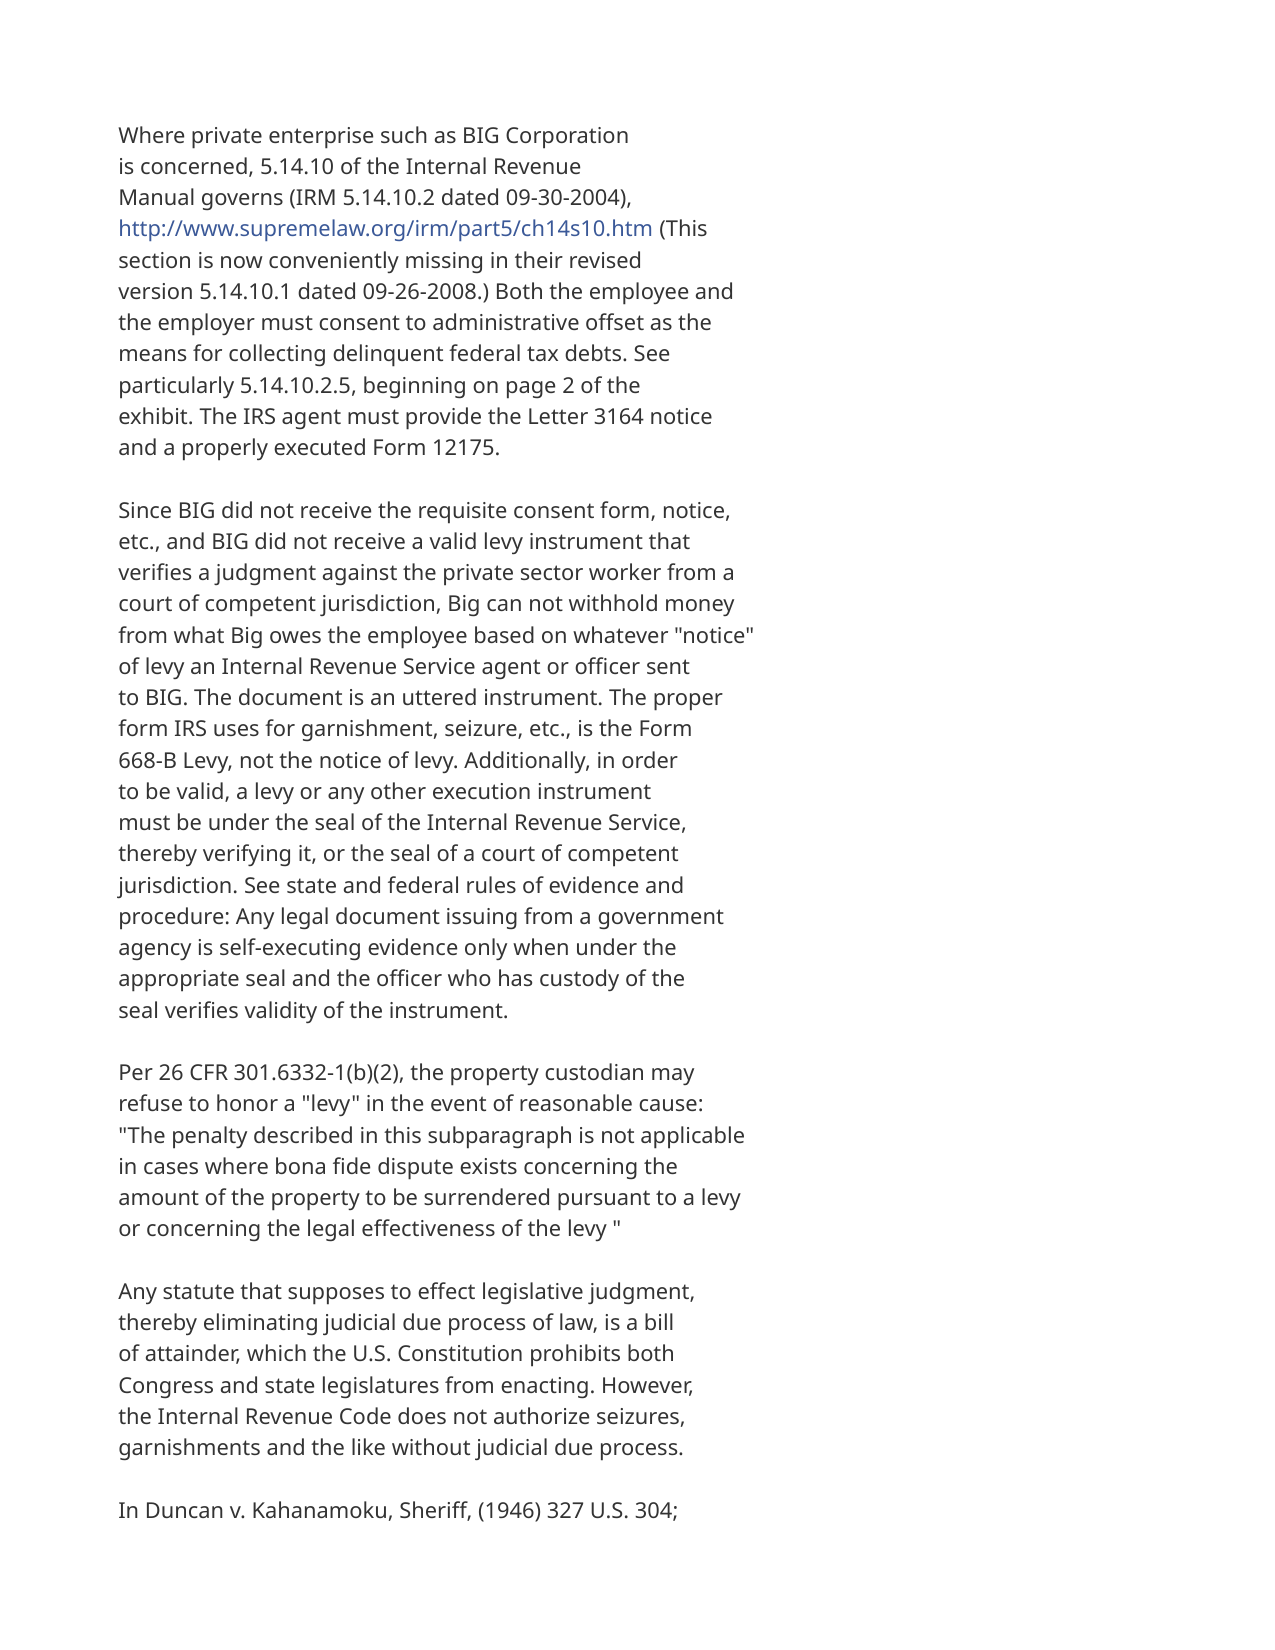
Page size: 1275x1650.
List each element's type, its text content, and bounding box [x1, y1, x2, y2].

text garnishments and the like without judicial due process. [118, 1431, 1157, 1462]
text 668-B Levy, not the notice of levy. Additionally, in order [118, 743, 1157, 774]
text Congress and state legislatures from enacting. However, [118, 1368, 1157, 1399]
text the employer must consent to administrative offset as the [118, 306, 1157, 337]
text Since BIG did not receive the requisite consent form, notice, [118, 493, 1157, 524]
text "The penalty described in this subparagraph is not applicable [118, 1118, 1157, 1149]
text to BIG. The document is an uttered instrument. The proper [118, 681, 1157, 712]
text agency is self-executing evidence only when under the [118, 931, 1157, 962]
text exhibit. The IRS agent must provide the Letter 3164 notice [118, 399, 1157, 431]
text court of competent jurisdiction, Big can not withhold money [118, 587, 1157, 618]
text in cases where bona fide dispute exists concerning the [118, 1149, 1157, 1181]
text version 5.14.10.1 dated 09-26-2008.) Both the employee and [118, 274, 1157, 306]
text Any statute that supposes to effect legislative judgment, [118, 1274, 1157, 1306]
text Where private enterprise such as BIG Corporation [118, 118, 1157, 149]
text seal verifies validity of the instrument. [118, 993, 1157, 1024]
text In Duncan v. Kahanamoku, Sheriff, (1946) 327 U.S. 304; [118, 1493, 1157, 1524]
text http://www.supremelaw.org/irm/part5/ch14s10.htm (This [118, 212, 1157, 243]
text form IRS uses for garnishment, seizure, etc., is the Form [118, 712, 1157, 743]
text or concerning the legal effectiveness of the levy " [118, 1212, 1157, 1243]
text thereby eliminating judicial due process of law, is a bill [118, 1306, 1157, 1337]
text the Internal Revenue Code does not authorize seizures, [118, 1399, 1157, 1431]
text thereby verifying it, or the seal of a court of competent [118, 837, 1157, 868]
text section is now conveniently missing in their revised [118, 243, 1157, 274]
text is concerned, 5.14.10 of the Internal Revenue [118, 149, 1157, 181]
text jurisdiction. See state and federal rules of evidence and [118, 868, 1157, 899]
text procedure: Any legal document issuing from a government [118, 899, 1157, 931]
text particularly 5.14.10.2.5, beginning on page 2 of the [118, 368, 1157, 399]
text must be under the seal of the Internal Revenue Service, [118, 806, 1157, 837]
text verifies a judgment against the private sector worker from a [118, 556, 1157, 587]
text means for collecting delinquent federal tax debts. See [118, 337, 1157, 368]
text refuse to honor a "levy" in the event of reasonable cause: [118, 1087, 1157, 1118]
text of levy an Internal Revenue Service agent or officer sent [118, 649, 1157, 681]
text Per 26 CFR 301.6332-1(b)(2), the property custodian may [118, 1056, 1157, 1087]
text Manual governs (IRM 5.14.10.2 dated 09-30-2004), [118, 181, 1157, 212]
text etc., and BIG did not receive a valid levy instrument that [118, 524, 1157, 556]
text and a properly executed Form 12175. [118, 431, 1157, 462]
text amount of the property to be surrendered pursuant to a levy [118, 1181, 1157, 1212]
text to be valid, a levy or any other execution instrument [118, 774, 1157, 806]
text from what Big owes the employee based on whatever "notice" [118, 618, 1157, 649]
text appropriate seal and the officer who has custody of the [118, 962, 1157, 993]
text of attainder, which the U.S. Constitution prohibits both [118, 1337, 1157, 1368]
